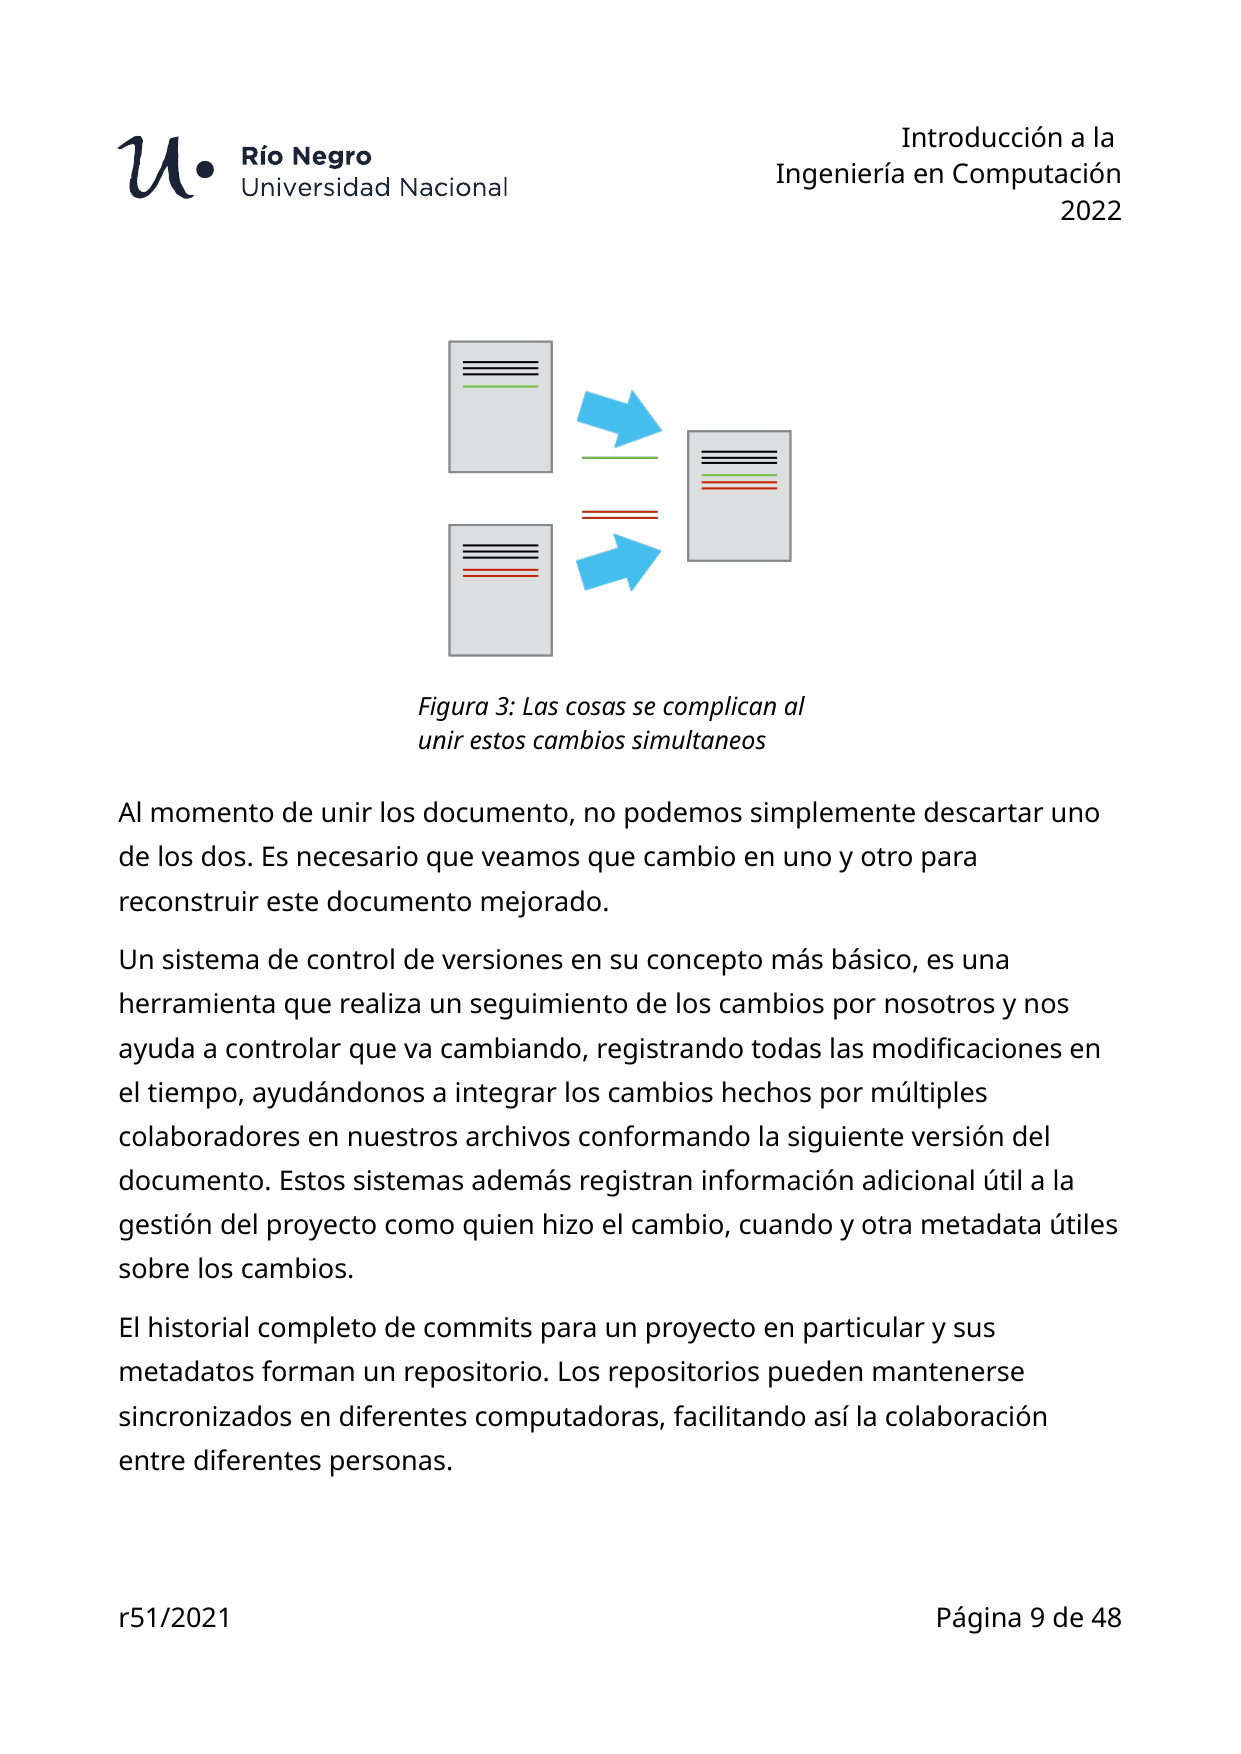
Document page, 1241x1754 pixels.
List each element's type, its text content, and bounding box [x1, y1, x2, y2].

text El historial completo de commits para un proyecto en particular y sus metadatos forman un repositorio. Los repositorios pueden mantenerse sincronizados en diferentes computadoras, facilitando así la colaboración entre diferentes personas. [118, 1309, 1122, 1478]
picture [417, 300, 823, 689]
text Figura 3: Las cosas se complican al unir estos cambios simultaneos [418, 689, 823, 757]
text Al momento de unir los documento, no podemos simplemente descartar uno de los dos. Es necesario que veamos que cambio en uno y otro para reconstruir este documento mejorado. [118, 258, 1122, 919]
text Un sistema de control de versiones en su concepto más básico, es una herramienta que realiza un seguimiento de los cambios por nosotros y nos ayuda a controlar que va cambiando, registrando todas las modificaciones en el tiempo, ayudándonos a integrar los cambios hechos por múltiples colaboradores en nuestros archivos conformando la siguiente versión del documento. Estos sistemas además registran información adicional útil a la gestión del proyecto como quien hizo el cambio, cuando y otra metadata útiles sobre los cambios. [118, 941, 1122, 1287]
